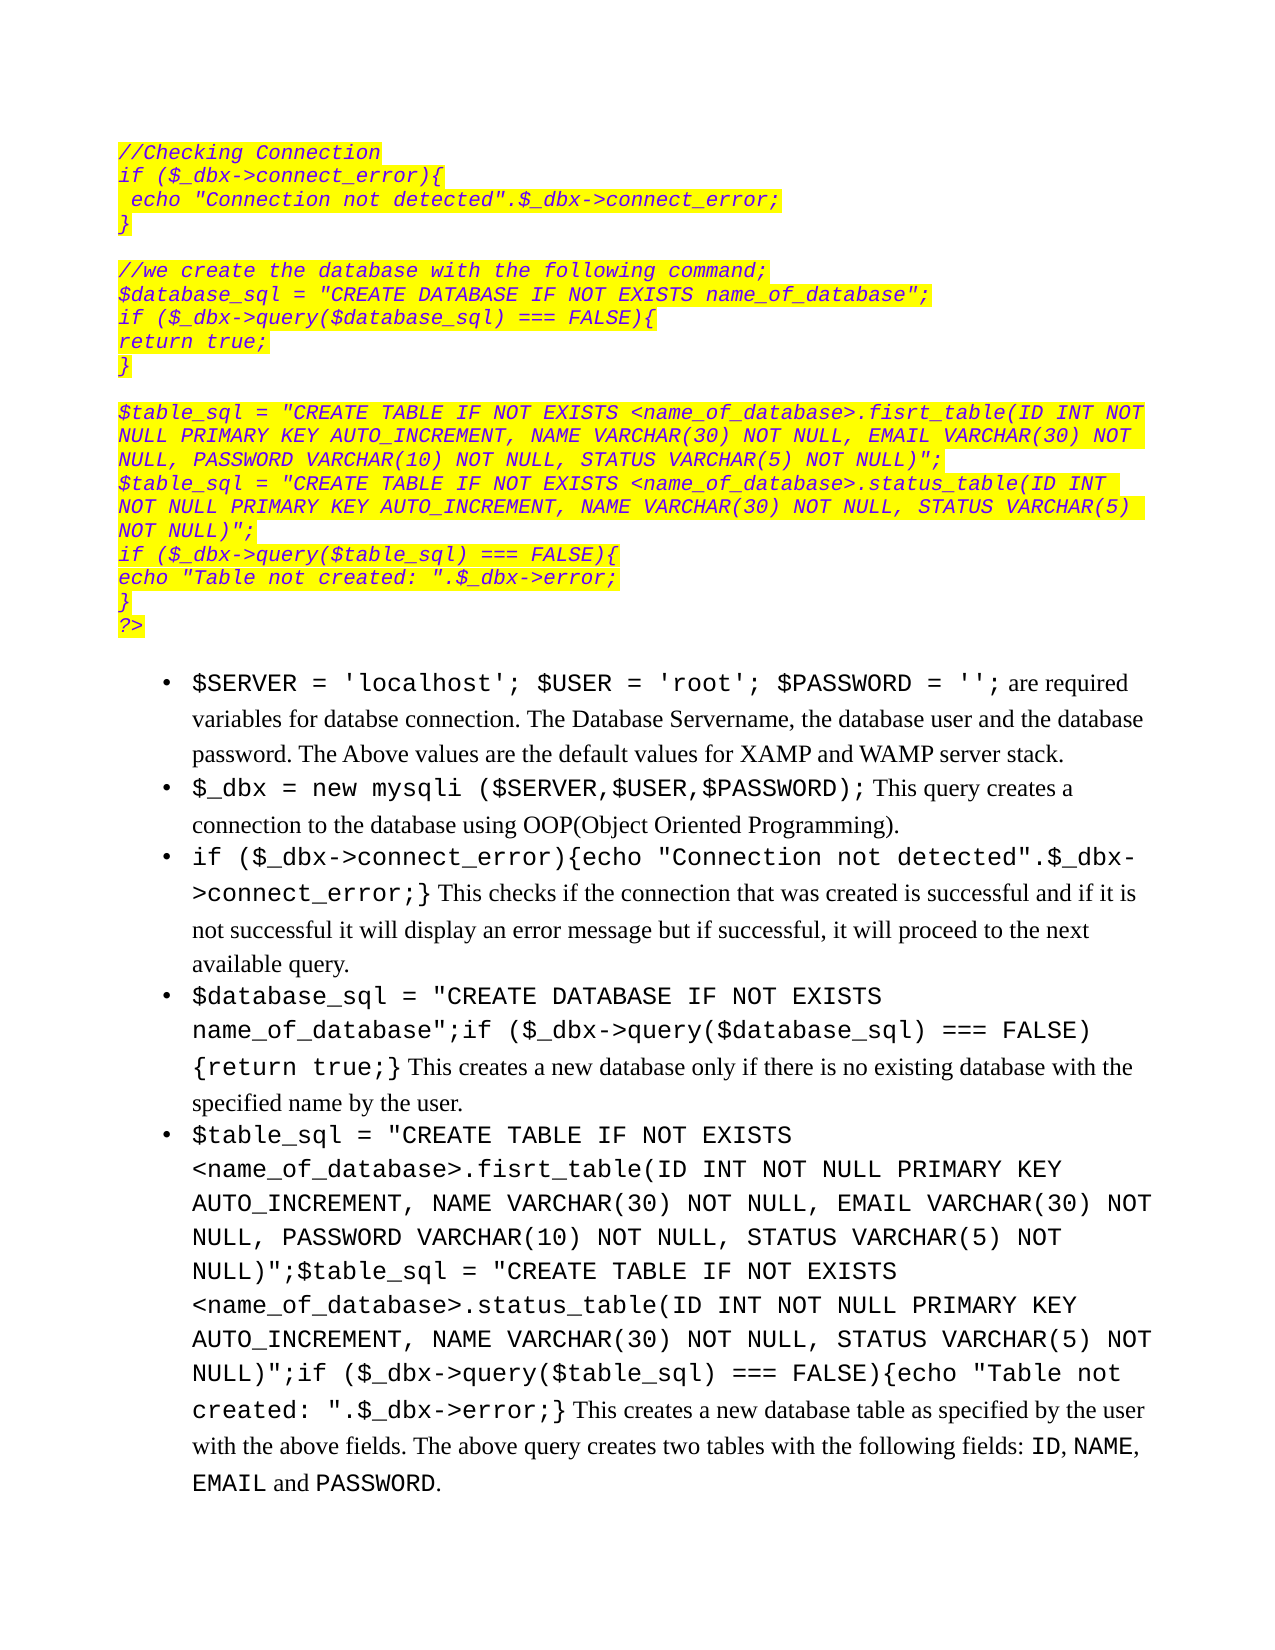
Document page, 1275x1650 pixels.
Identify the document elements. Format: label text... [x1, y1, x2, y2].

text //Checking Connection [118, 142, 1157, 165]
text } [118, 354, 1157, 378]
list $SERVER = 'localhost'; $USER = 'root'; $PASSWORD = ''; are required variables for databse connection. The Database Servername, the database user and the database password. The Above values are the default values for XAMP and WAMP server stack. [162, 668, 1157, 768]
text echo "Table not created: ".$_dbx->error; [118, 567, 1157, 591]
text echo "Connection not detected".$_dbx->connect_error; [118, 189, 1157, 213]
text $table_sql = "CREATE TABLE IF NOT EXISTS <name_of_database>.fisrt_table(ID INT NOT NULL PRIMARY KEY AUTO_INCREMENT, NAME VARCHAR(30) NOT NULL, EMAIL VARCHAR(30) NOT NULL, PASSWORD VARCHAR(10) NOT NULL, STATUS VARCHAR(5) NOT NULL)"; [118, 402, 1157, 473]
list if ($_dbx->connect_error){echo "Connection not detected".$_dbx->connect_error;} This checks if the connection that was created is successful and if it is not successful it will display an error message but if successful, it will proceed to the next available query. [162, 844, 1157, 978]
list $table_sql = "CREATE TABLE IF NOT EXISTS <name_of_database>.fisrt_table(ID INT NOT NULL PRIMARY KEY AUTO_INCREMENT, NAME VARCHAR(30) NOT NULL, EMAIL VARCHAR(30) NOT NULL, PASSWORD VARCHAR(10) NOT NULL, STATUS VARCHAR(5) NOT NULL)";$table_sql = "CREATE TABLE IF NOT EXISTS <name_of_database>.status_table(ID INT NOT NULL PRIMARY KEY AUTO_INCREMENT, NAME VARCHAR(30) NOT NULL, STATUS VARCHAR(5) NOT NULL)";if ($_dbx->query($table_sql) === FALSE){echo "Table not created: ".$_dbx->error;} This creates a new database table as specified by the user with the above fields. The above query creates two tables with the following fields: ID, NAME, EMAIL and PASSWORD. [162, 1123, 1157, 1499]
text if ($_dbx->connect_error){ [118, 165, 1157, 189]
text if ($_dbx->query($database_sql) === FALSE){ [118, 307, 1157, 331]
text //we create the database with the following command; [118, 260, 1157, 284]
list $_dbx = new mysqli ($SERVER,$USER,$PASSWORD); This query creates a connection to the database using OOP(Object Oriented Programming). [162, 773, 1157, 839]
list $database_sql = "CREATE DATABASE IF NOT EXISTS name_of_database";if ($_dbx->query($database_sql) === FALSE){return true;} This creates a new database only if there is no existing database with the specified name by the user. [162, 984, 1157, 1117]
text ?> [118, 615, 1157, 638]
text return true; [118, 331, 1157, 354]
text if ($_dbx->query($table_sql) === FALSE){ [118, 544, 1157, 567]
text } [118, 213, 1157, 236]
text $database_sql = "CREATE DATABASE IF NOT EXISTS name_of_database"; [118, 284, 1157, 307]
text $table_sql = "CREATE TABLE IF NOT EXISTS <name_of_database>.status_table(ID INT NOT NULL PRIMARY KEY AUTO_INCREMENT, NAME VARCHAR(30) NOT NULL, STATUS VARCHAR(5) NOT NULL)"; [118, 473, 1157, 544]
text } [118, 591, 1157, 615]
